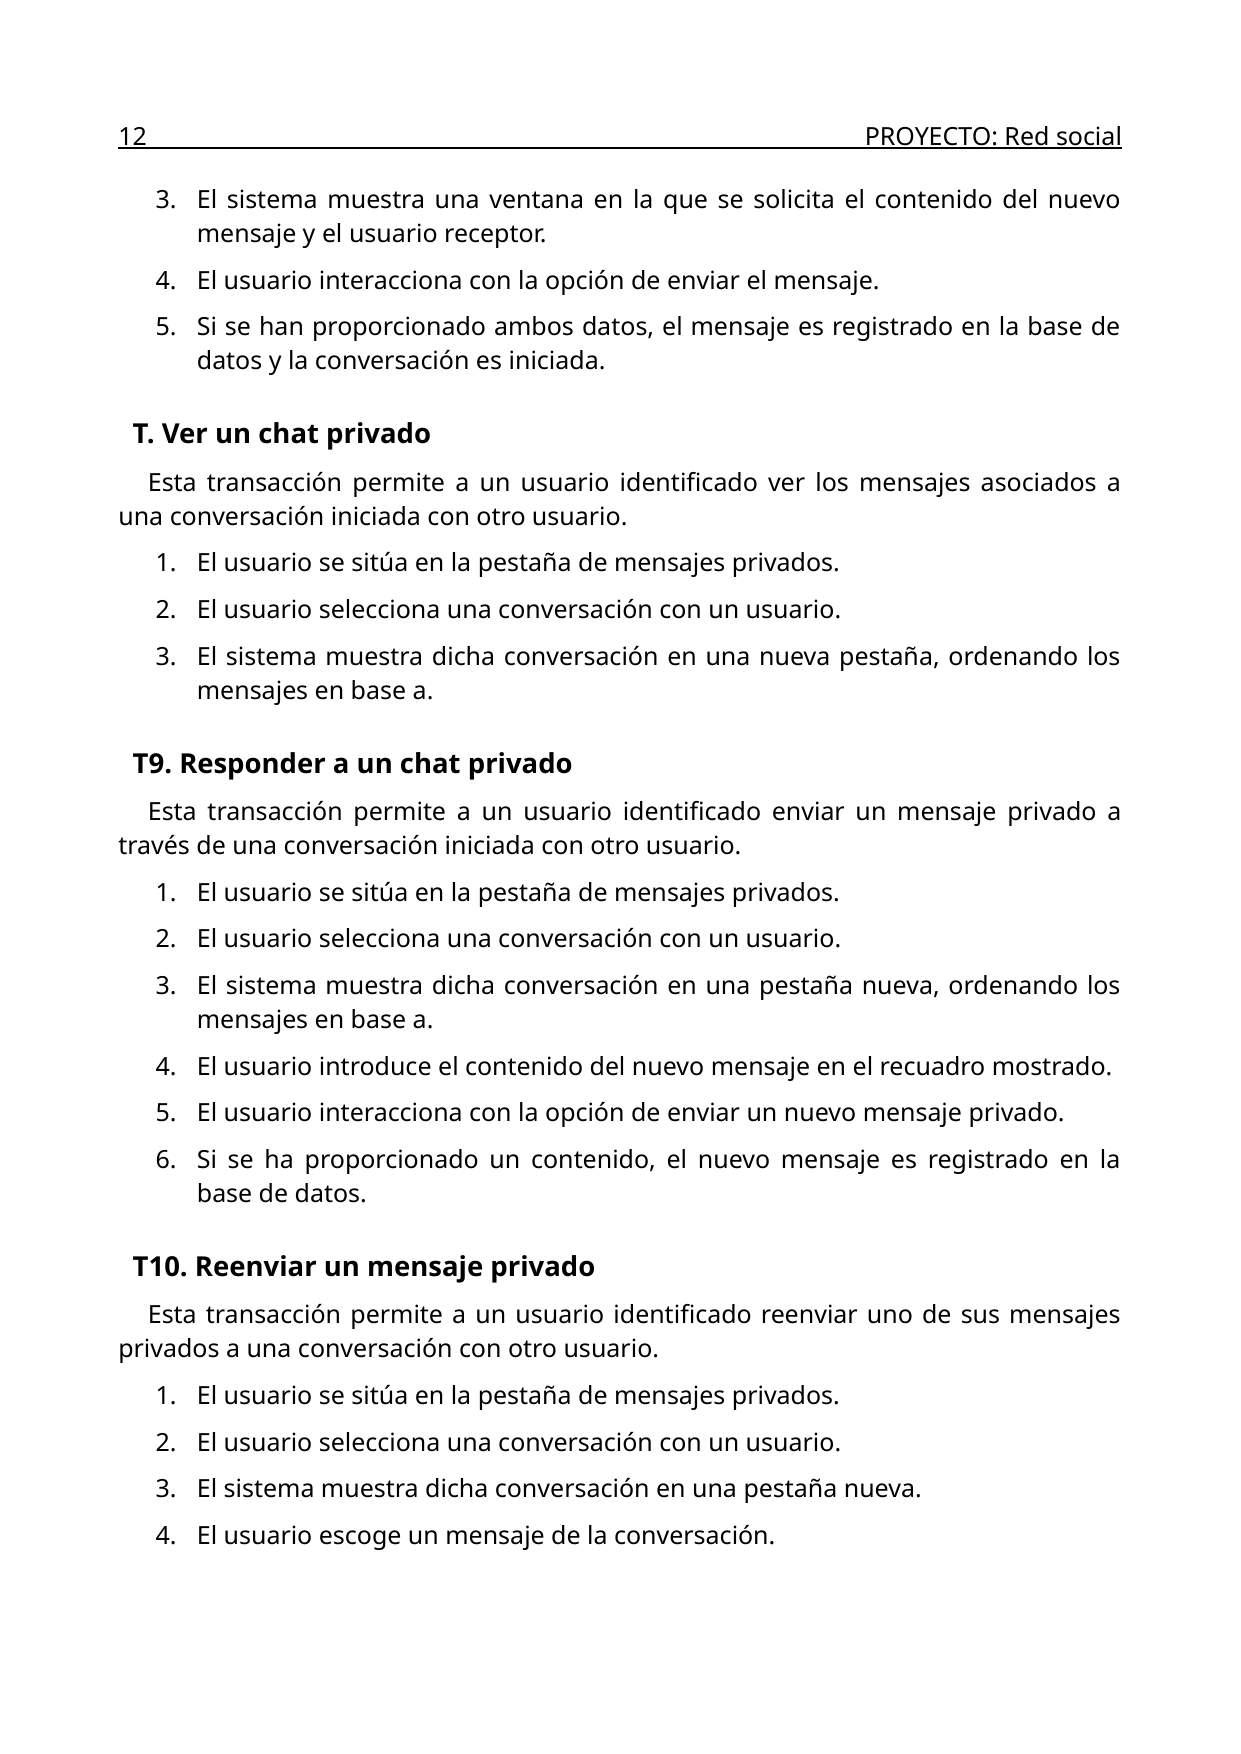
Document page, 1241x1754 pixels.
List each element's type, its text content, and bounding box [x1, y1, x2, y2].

subtitle T. Ver un chat privado [118, 414, 1122, 452]
list El usuario interacciona con la opción de enviar el mensaje. [155, 262, 1122, 296]
list El usuario selecciona una conversación con un usuario. [155, 1424, 1122, 1458]
subtitle T10. Reenviar un mensaje privado [118, 1247, 1122, 1284]
list El usuario se sitúa en la pestaña de mensajes privados. [155, 545, 1122, 579]
list El usuario se sitúa en la pestaña de mensajes privados. [155, 1378, 1122, 1412]
list El sistema muestra dicha conversación en una nueva pestaña, ordenando los mensajes en base a. [155, 638, 1122, 706]
list El usuario escoge un mensaje de la conversación. [155, 1517, 1122, 1551]
list El usuario selecciona una conversación con un usuario. [155, 592, 1122, 626]
text Esta transacción permite a un usuario identificado ver los mensajes asociados a una conversación iniciada con otro usuario. [118, 464, 1122, 533]
text Esta transacción permite a un usuario identificado reenviar uno de sus mensajes privados a una conversación con otro usuario. [118, 1297, 1122, 1365]
list El sistema muestra dicha conversación en una pestaña nueva. [155, 1471, 1122, 1505]
list El sistema muestra una ventana en la que se solicita el contenido del nuevo mensaje y el usuario receptor. [155, 182, 1122, 250]
text Esta transacción permite a un usuario identificado enviar un mensaje privado a través de una conversación iniciada con otro usuario. [118, 794, 1122, 862]
list El sistema muestra dicha conversación en una pestaña nueva, ordenando los mensajes en base a. [155, 968, 1122, 1036]
subtitle T9. Responder a un chat privado [118, 744, 1122, 781]
list Si se ha proporcionado un contenido, el nuevo mensaje es registrado en la base de datos. [155, 1141, 1122, 1209]
list El usuario se sitúa en la pestaña de mensajes privados. [155, 874, 1122, 908]
list Si se han proporcionado ambos datos, el mensaje es registrado en la base de datos y la conversación es iniciada. [155, 309, 1122, 377]
list El usuario introduce el contenido del nuevo mensaje en el recuadro mostrado. [155, 1048, 1122, 1082]
list El usuario interacciona con la opción de enviar un nuevo mensaje privado. [155, 1095, 1122, 1129]
list El usuario selecciona una conversación con un usuario. [155, 921, 1122, 955]
